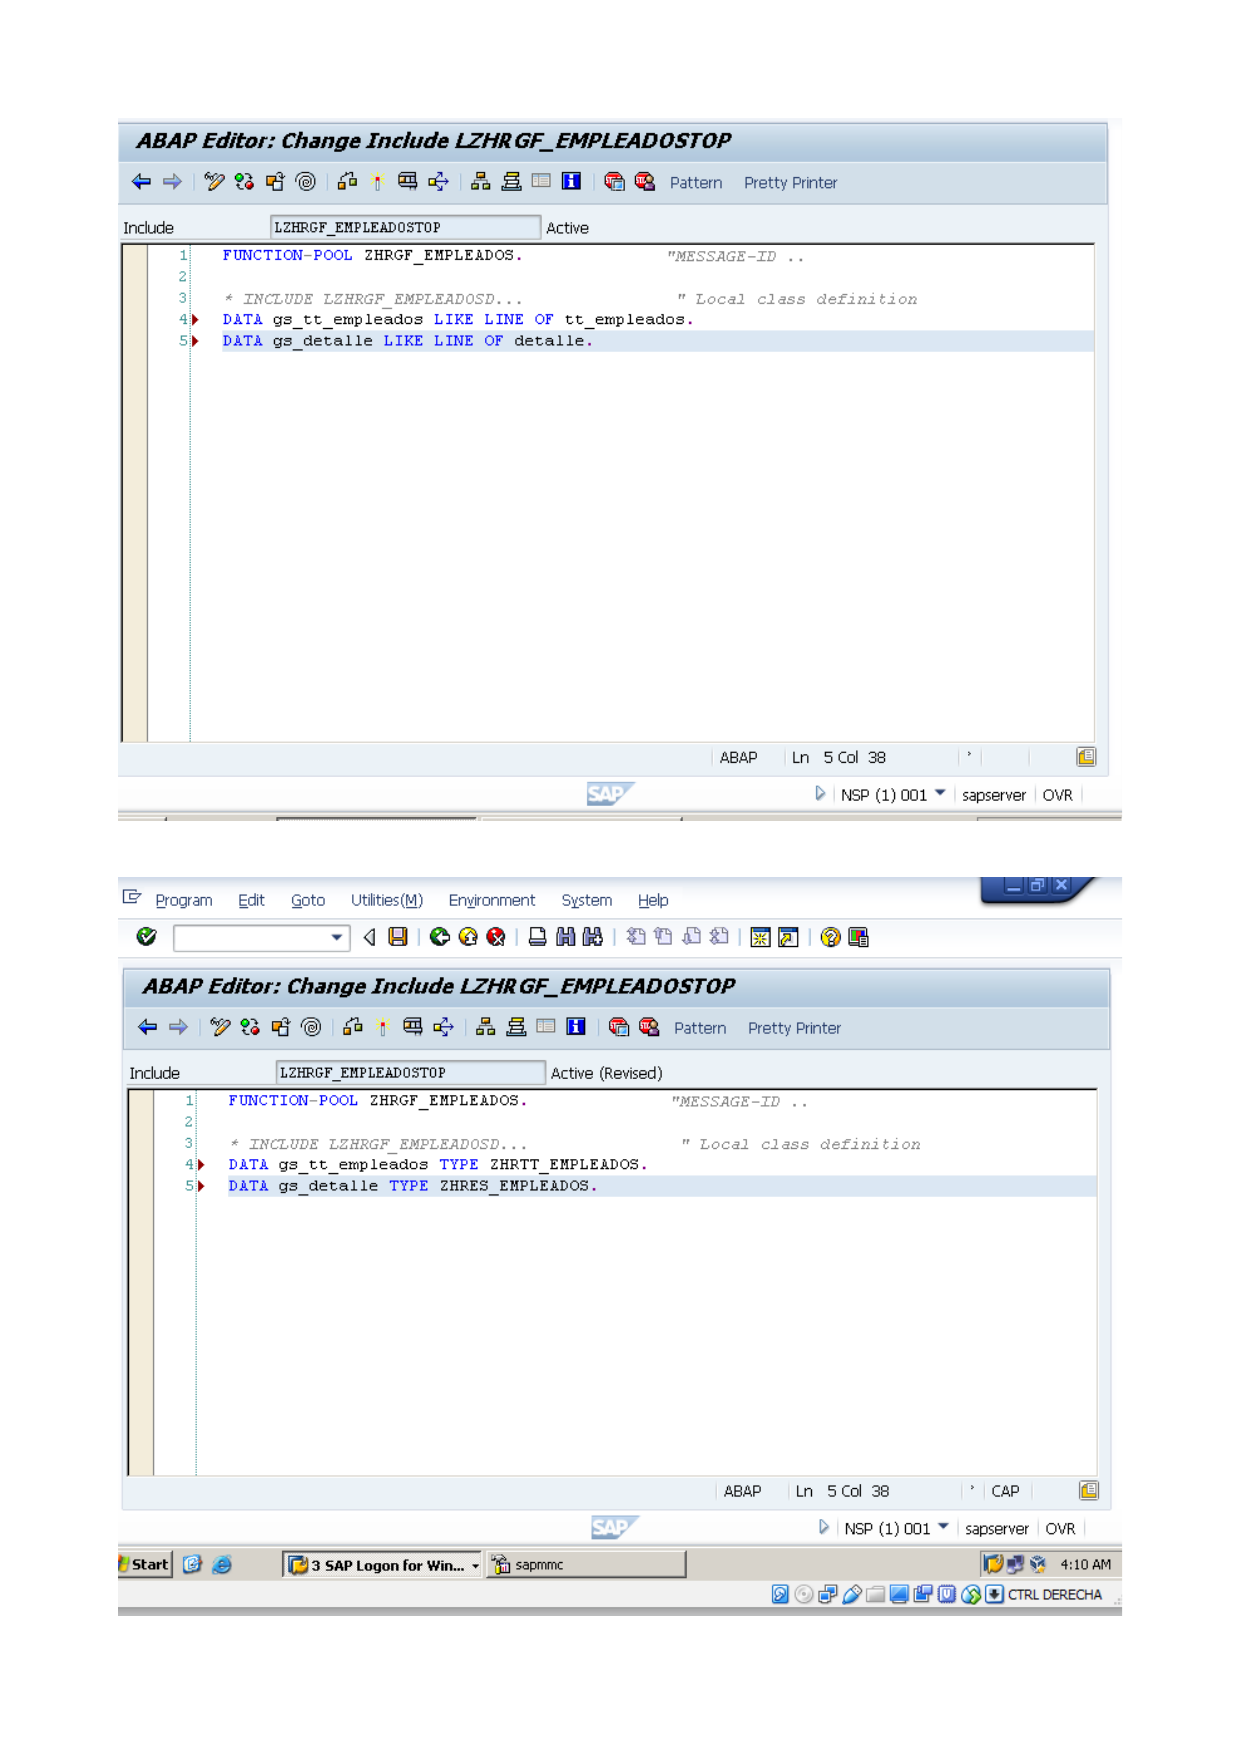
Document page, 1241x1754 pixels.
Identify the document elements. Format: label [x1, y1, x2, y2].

picture [118, 118, 1123, 821]
picture [118, 877, 1123, 1616]
